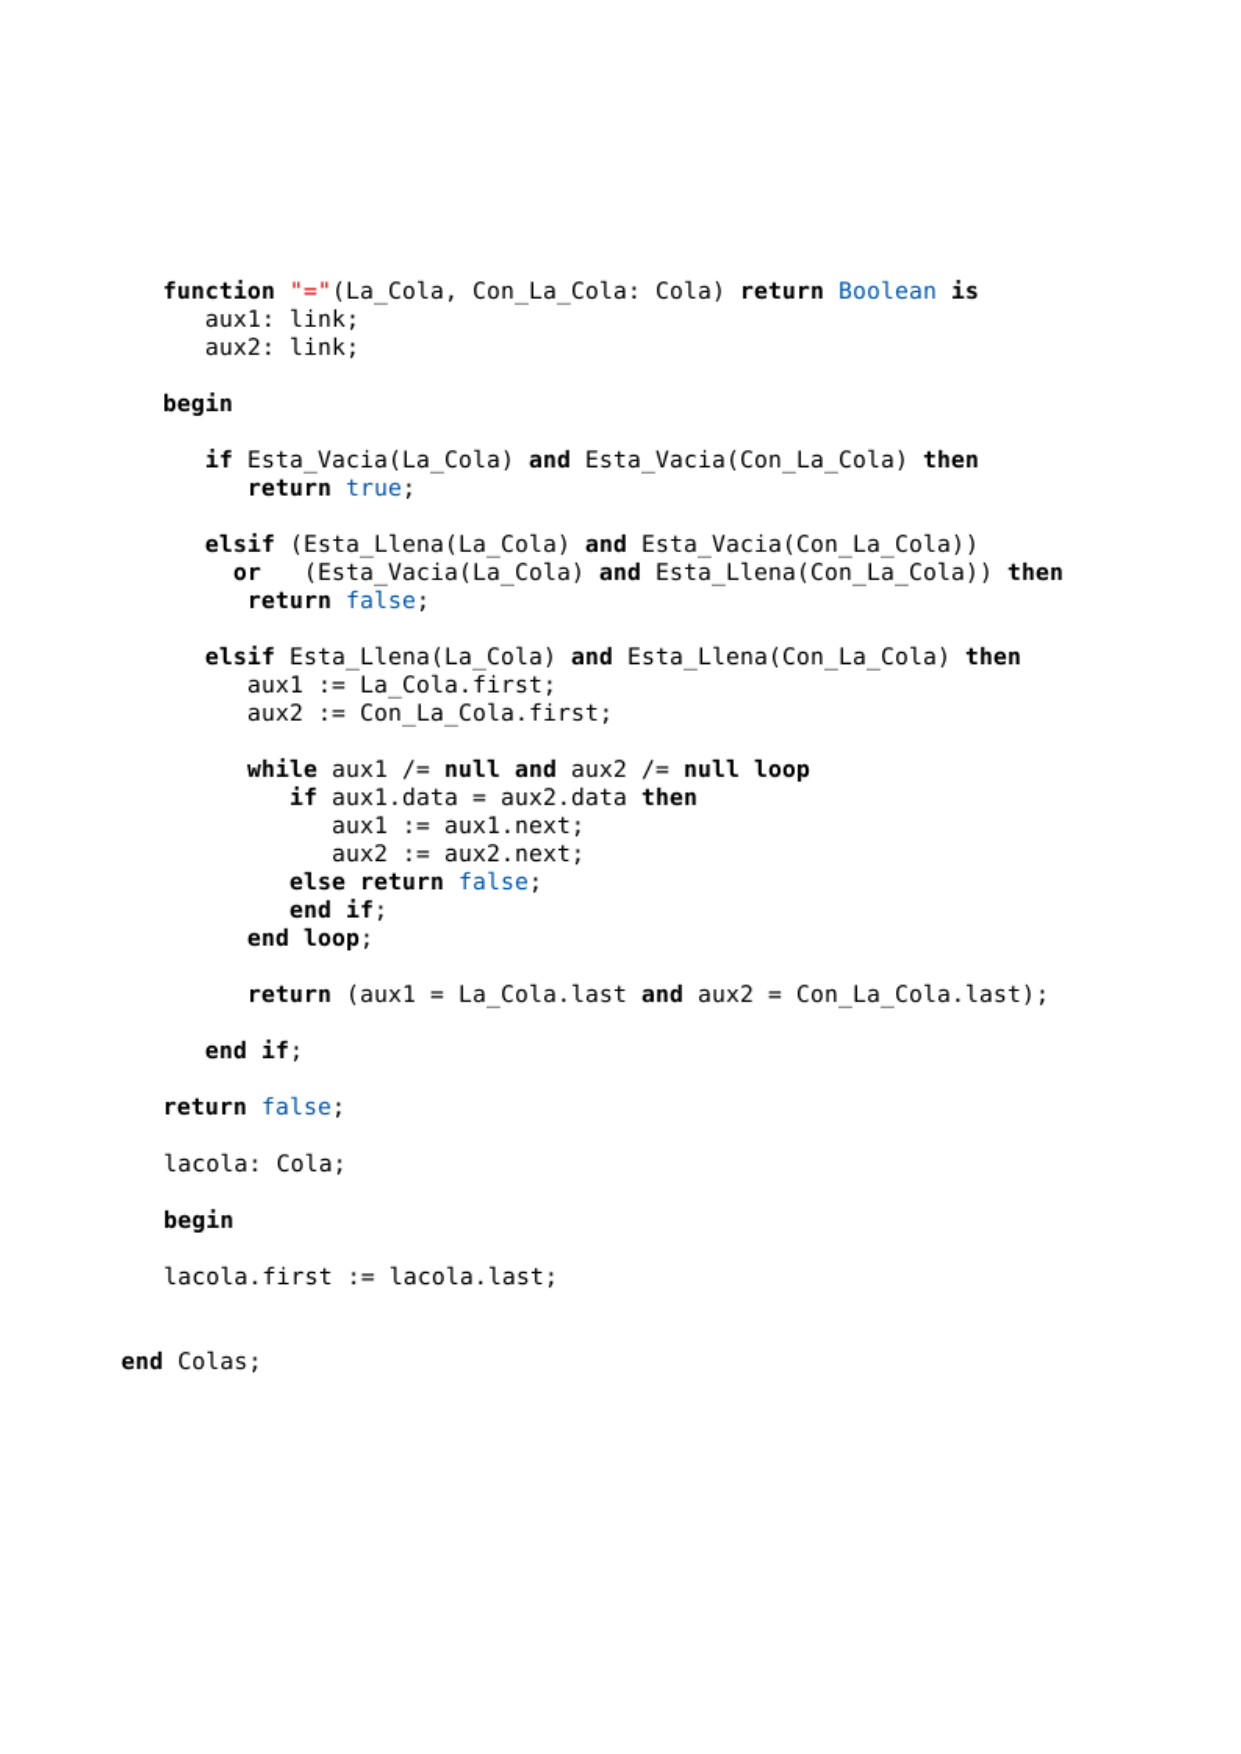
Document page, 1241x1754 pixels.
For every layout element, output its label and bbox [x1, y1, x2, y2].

picture [120, 252, 1103, 1374]
